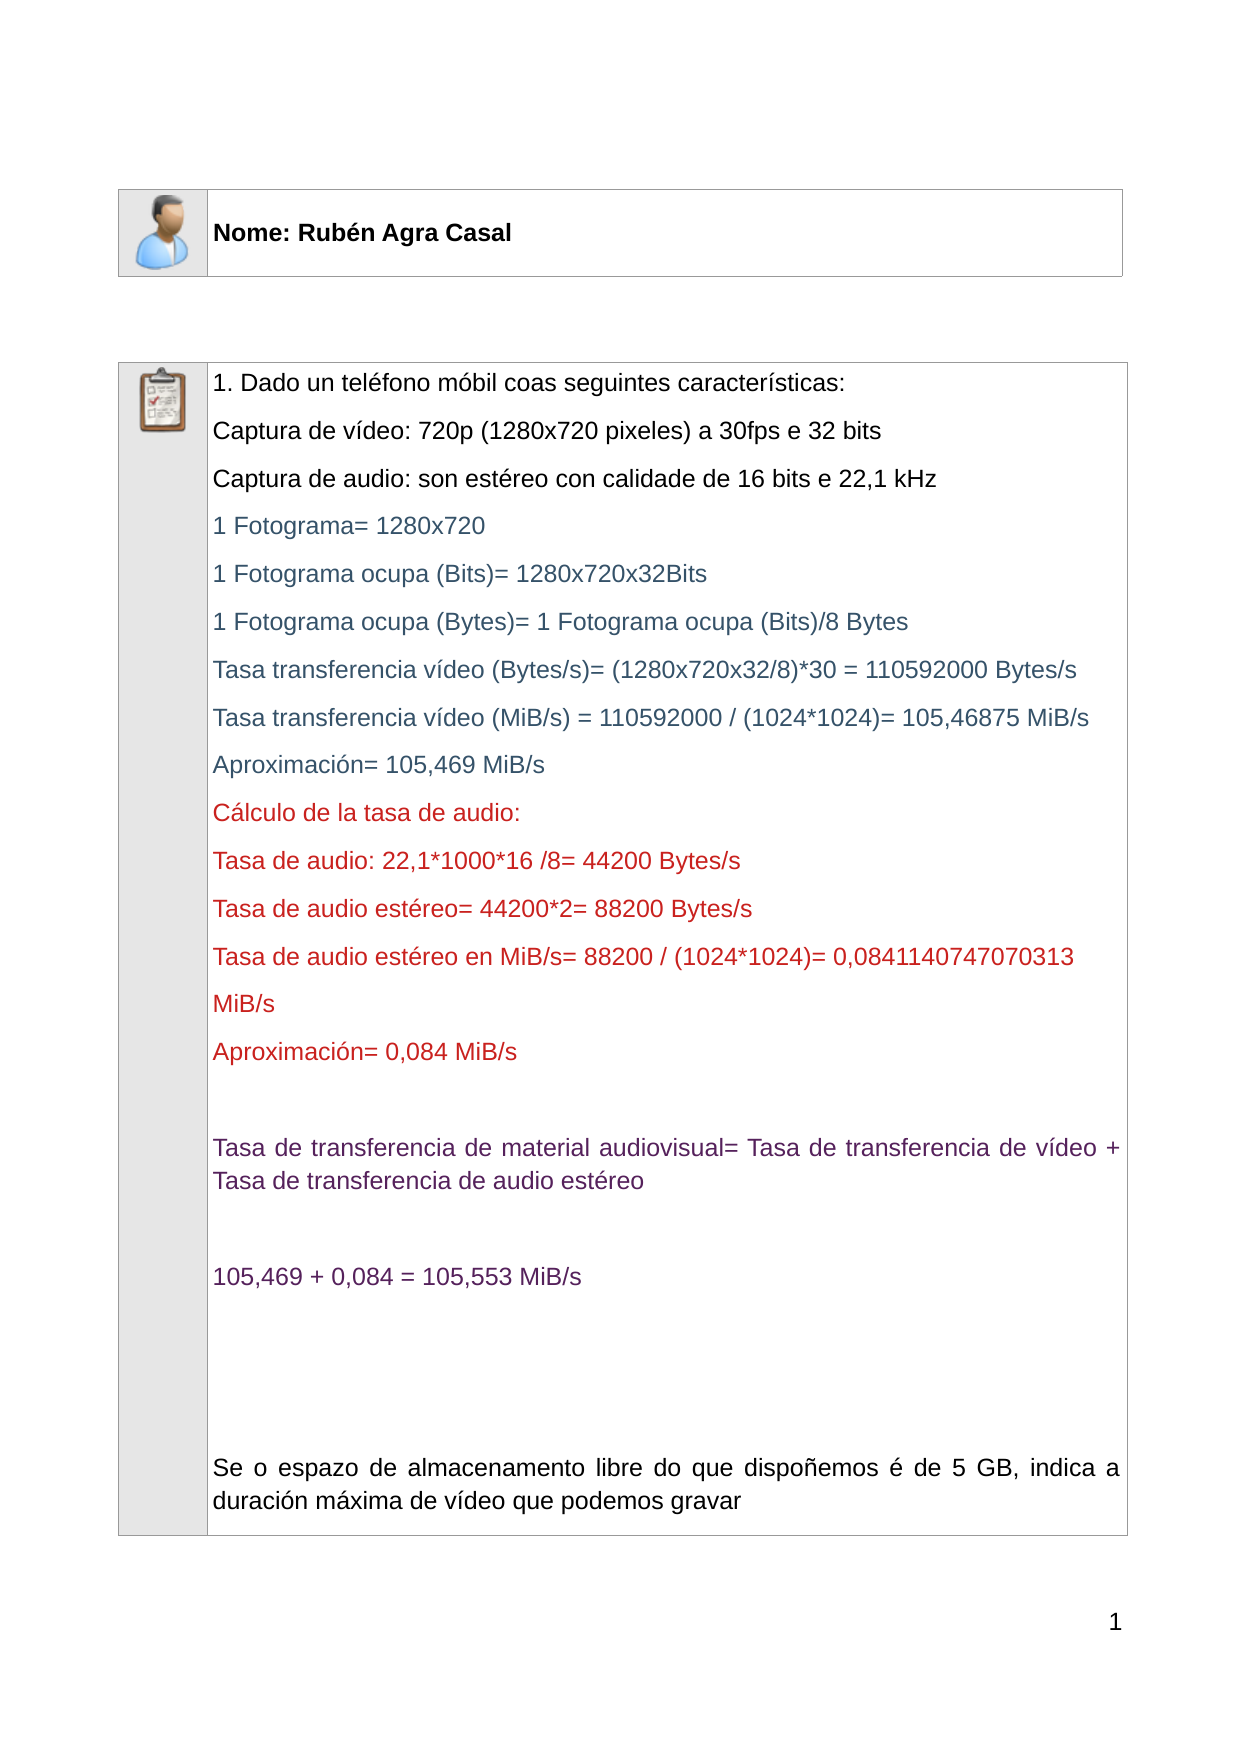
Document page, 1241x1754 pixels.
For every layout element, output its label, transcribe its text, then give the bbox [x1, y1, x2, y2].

table_header Nome: Rubén Agra Casal [208, 190, 1122, 276]
table_header [119, 190, 207, 276]
table_header 1. Dado un teléfono móbil coas seguintes características: Captura de vídeo: 720p (1280x720 pixeles) a 30fps e 32 bits Captura de audio: son estéreo con calidade de 16 bits e 22,1 kHz 1 Fotograma= 1280x720 1 Fotograma ocupa (Bits)= 1280x720x32Bits 1 Fotograma ocupa (Bytes)= 1 Fotograma ocupa (Bits)/8 Bytes Tasa transferencia vídeo (Bytes/s)= (1280x720x32/8)*30 = 110592000 Bytes/s Tasa transferencia vídeo (MiB/s) = 110592000 / (1024*1024)= 105,46875 MiB/s Aproximación= 105,469 MiB/s Cálculo de la tasa de audio: Tasa de audio: 22,1*1000*16 /8= 44200 Bytes/s Tasa de audio estéreo= 44200*2= 88200 Bytes/s Tasa de audio estéreo en MiB/s= 88200 / (1024*1024)= 0,0841140747070313 MiB/s Aproximación= 0,084 MiB/s Tasa de transferencia de material audiovisual= Tasa de transferencia de vídeo + Tasa de transferencia de audio estéreo 105,469 + 0,084 = 105,553 MiB/s Se o espazo de almacenamento libre do que dispoñemos é de 5 GB, indica a duración máxima de vídeo que podemos gravar [208, 363, 1127, 1535]
table_header [119, 363, 207, 1535]
picture [130, 367, 195, 433]
picture [125, 195, 201, 270]
